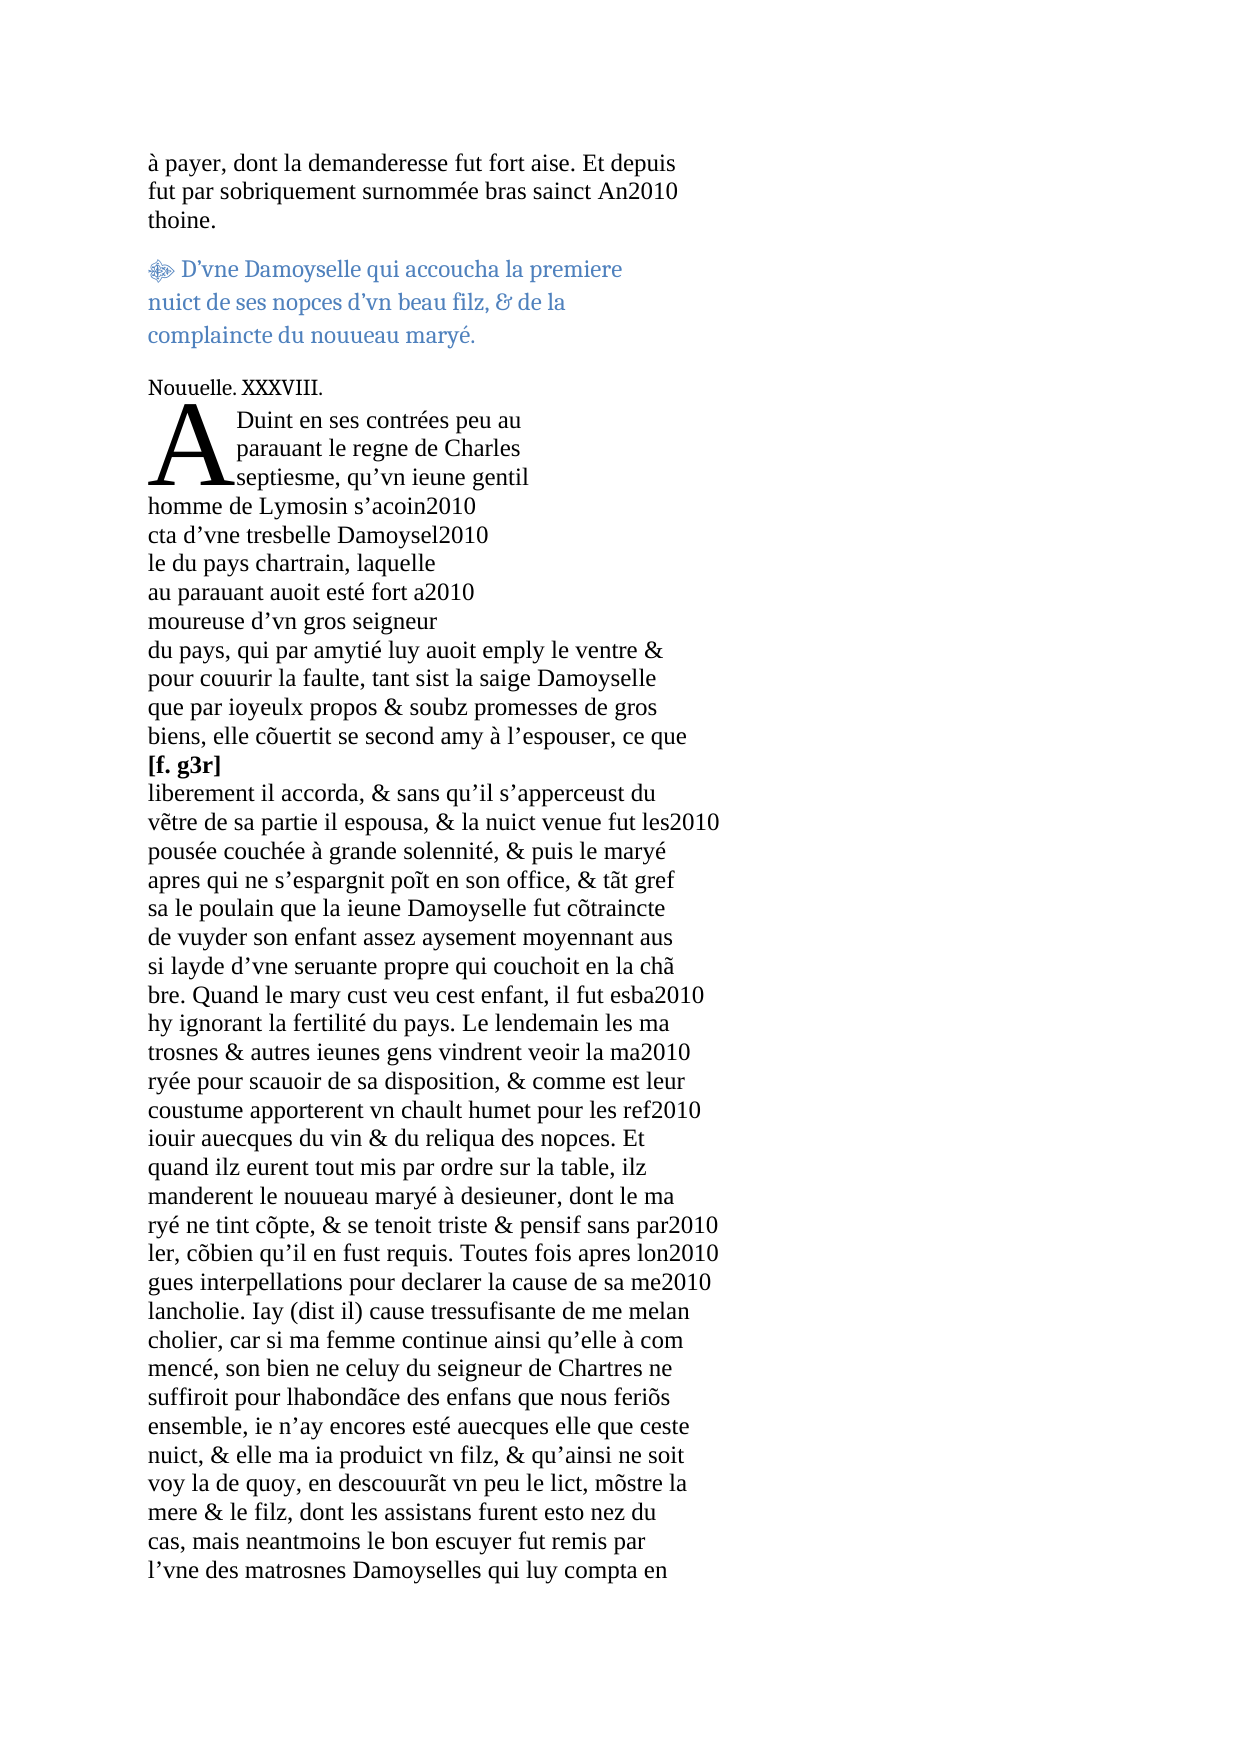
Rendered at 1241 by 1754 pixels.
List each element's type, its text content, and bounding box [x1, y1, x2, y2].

text à payer, dont la demanderesse fut fort aise. Et depuis fut par sobriquement surnommée bras sainct An2010 thoine. [148, 148, 1093, 234]
text ADuint en ses contrées peu au parauant le regne de Charles septiesme, qu’vn ieune gentil homme de Lymosin s’acoin2010 cta d’vne tresbelle Damoysel2010 le du pays chartrain, laquelle au parauant auoit esté fort a2010 moureuse d’vn gros seigneur du pays, qui par amytié luy auoit emply le ventre & pour couurir la faulte, tant sist la saige Damoyselle que par ioyeulx propos & soubz promesses de gros biens, elle cõuertit se second amy à l’espouser, ce que [f. g3r] liberement il accorda, & sans qu’il s’apperceust du vẽtre de sa partie il espousa, & la nuict venue fut les2010 pousée couchée à grande solennité, & puis le maryé apres qui ne s’espargnit poĩt en son office, & tãt gref sa le poulain que la ieune Damoyselle fut cõtraincte de vuyder son enfant assez aysement moyennant aus si layde d’vne seruante propre qui couchoit en la chã bre. Quand le mary cust veu cest enfant, il fut esba2010 hy ignorant la fertilité du pays. Le lendemain les ma trosnes & autres ieunes gens vindrent veoir la ma2010 ryée pour scauoir de sa disposition, & comme est leur coustume apporterent vn chault humet pour les ref2010 iouir auecques du vin & du reliqua des nopces. Et quand ilz eurent tout mis par ordre sur la table, ilz manderent le nouueau maryé à desieuner, dont le ma ryé ne tint cõpte, & se tenoit triste & pensif sans par2010 ler, cõbien qu’il en fust requis. Toutes fois apres lon2010 gues interpellations pour declarer la cause de sa me2010 lancholie. Iay (dist il) cause tressufisante de me melan cholier, car si ma femme continue ainsi qu’elle à com mencé, son bien ne celuy du seigneur de Chartres ne suffiroit pour lhabondãce des enfans que nous feriõs ensemble, ie n’ay encores esté auecques elle que ceste nuict, & elle ma ia produict vn filz, & qu’ainsi ne soit voy la de quoy, en descouurãt vn peu le lict, mõstre la mere & le filz, dont les assistans furent esto nez du cas, mais neantmoins le bon escuyer fut remis par l’vne des matrosnes Damoyselles qui luy compta en [148, 405, 1093, 1583]
subtitle ❧ D’vne Damoyselle qui accoucha la premiere nuict de ses nopces d’vn beau filz, & de la complaincte du nouueau maryé. [148, 255, 1093, 349]
subtitle Nouuelle. XXXVIII. [148, 374, 1093, 401]
